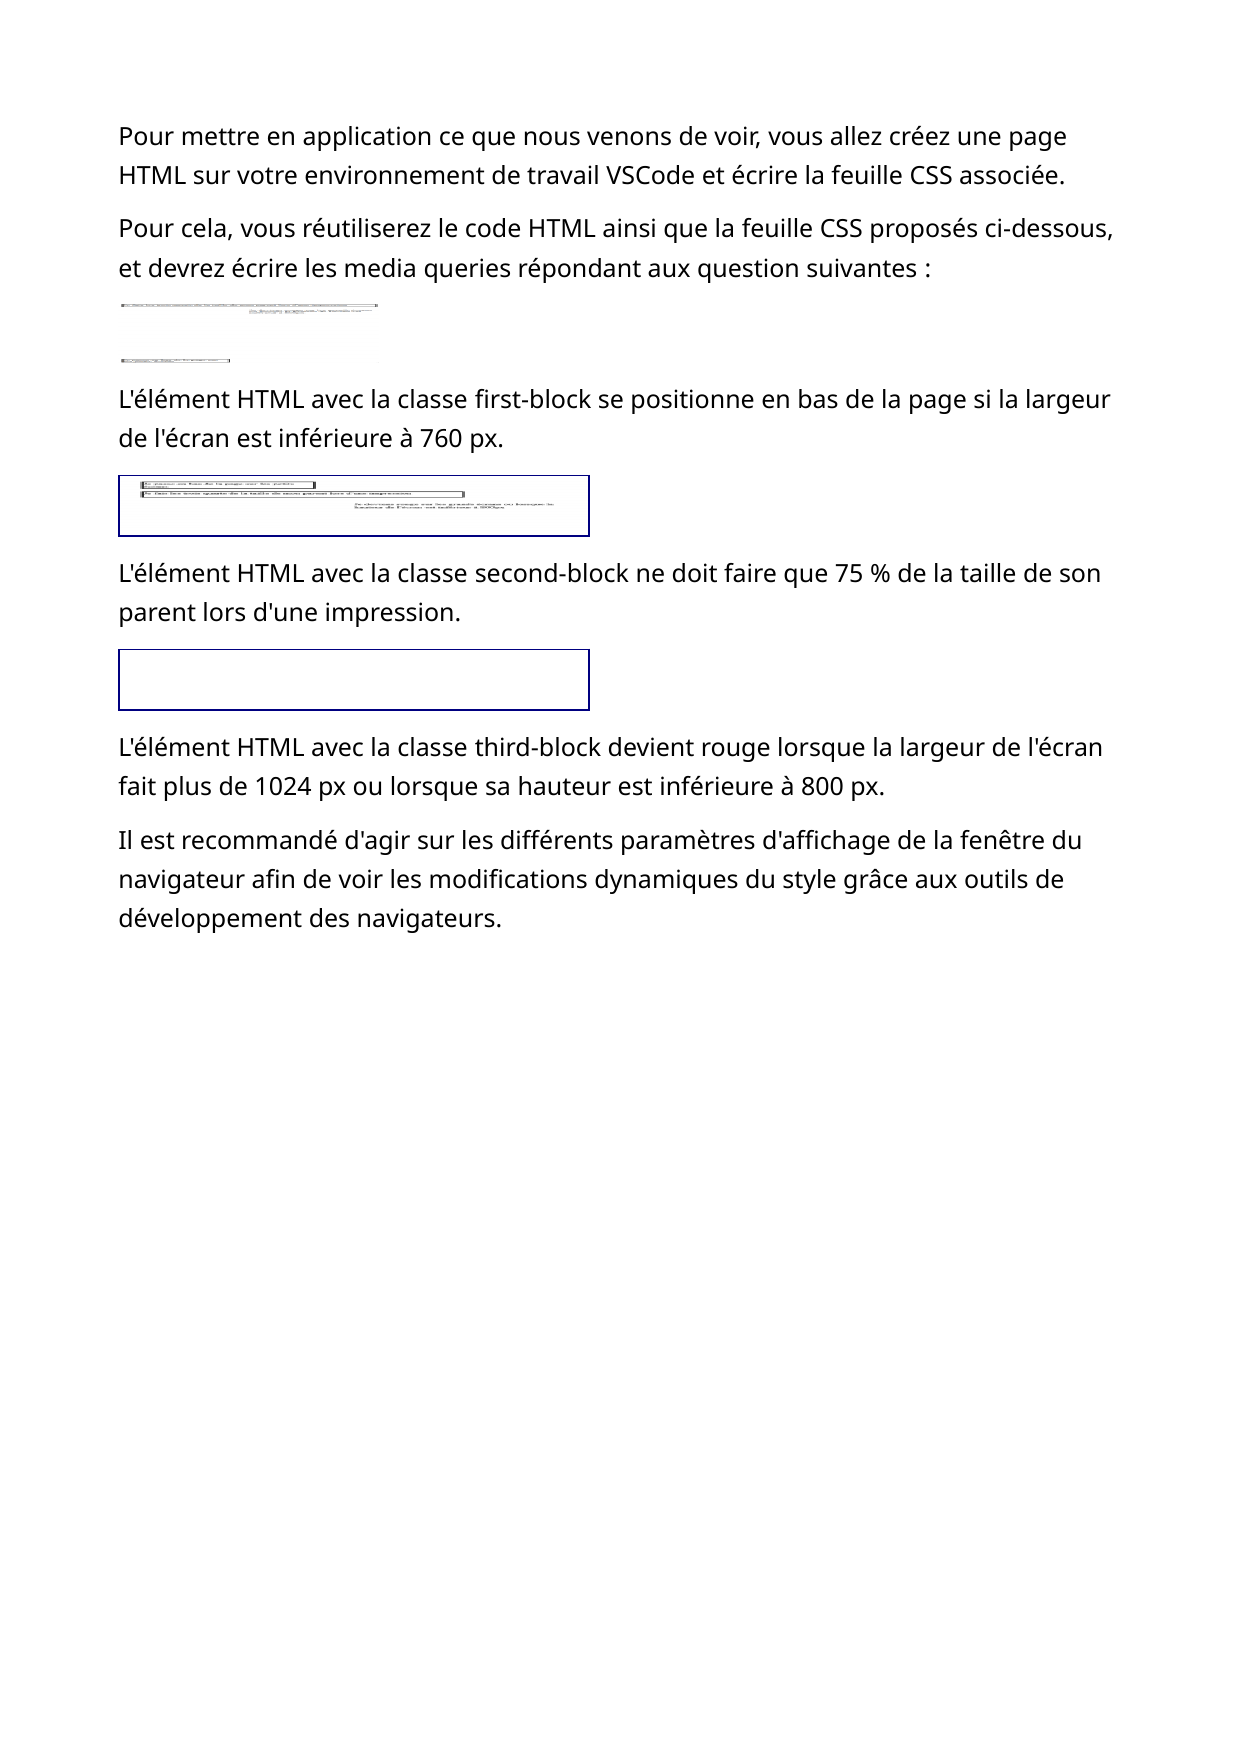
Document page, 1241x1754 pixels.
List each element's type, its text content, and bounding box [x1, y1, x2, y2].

text L'élément HTML avec la classe second-block ne doit faire que 75 % de la taille de son parent lors d'une impression. [118, 556, 1122, 629]
text Pour cela, vous réutiliserez le code HTML ainsi que la feuille CSS proposés ci-dessous, et devrez écrire les media queries répondant aux question suivantes : [118, 211, 1122, 284]
text Pour mettre en application ce que nous venons de voir, vous allez créez une page HTML sur votre environnement de travail VSCode et écrire la feuille CSS associée. [118, 118, 1122, 191]
text L'élément HTML avec la classe third-block devient rouge lorsque la largeur de l'écran fait plus de 1024 px ou lorsque sa hauteur est inférieure à 800 px. [118, 729, 1122, 803]
text Il est recommandé d'agir sur les différents paramètres d'affichage de la fenêtre du navigateur afin de voir les modifications dynamiques du style grâce aux outils de développement des navigateurs. [118, 822, 1122, 935]
picture [118, 303, 379, 363]
text L'élément HTML avec la classe first-block se positionne en bas de la page si la largeur de l'écran est inférieure à 760 px. [118, 382, 1122, 455]
picture [120, 476, 588, 535]
